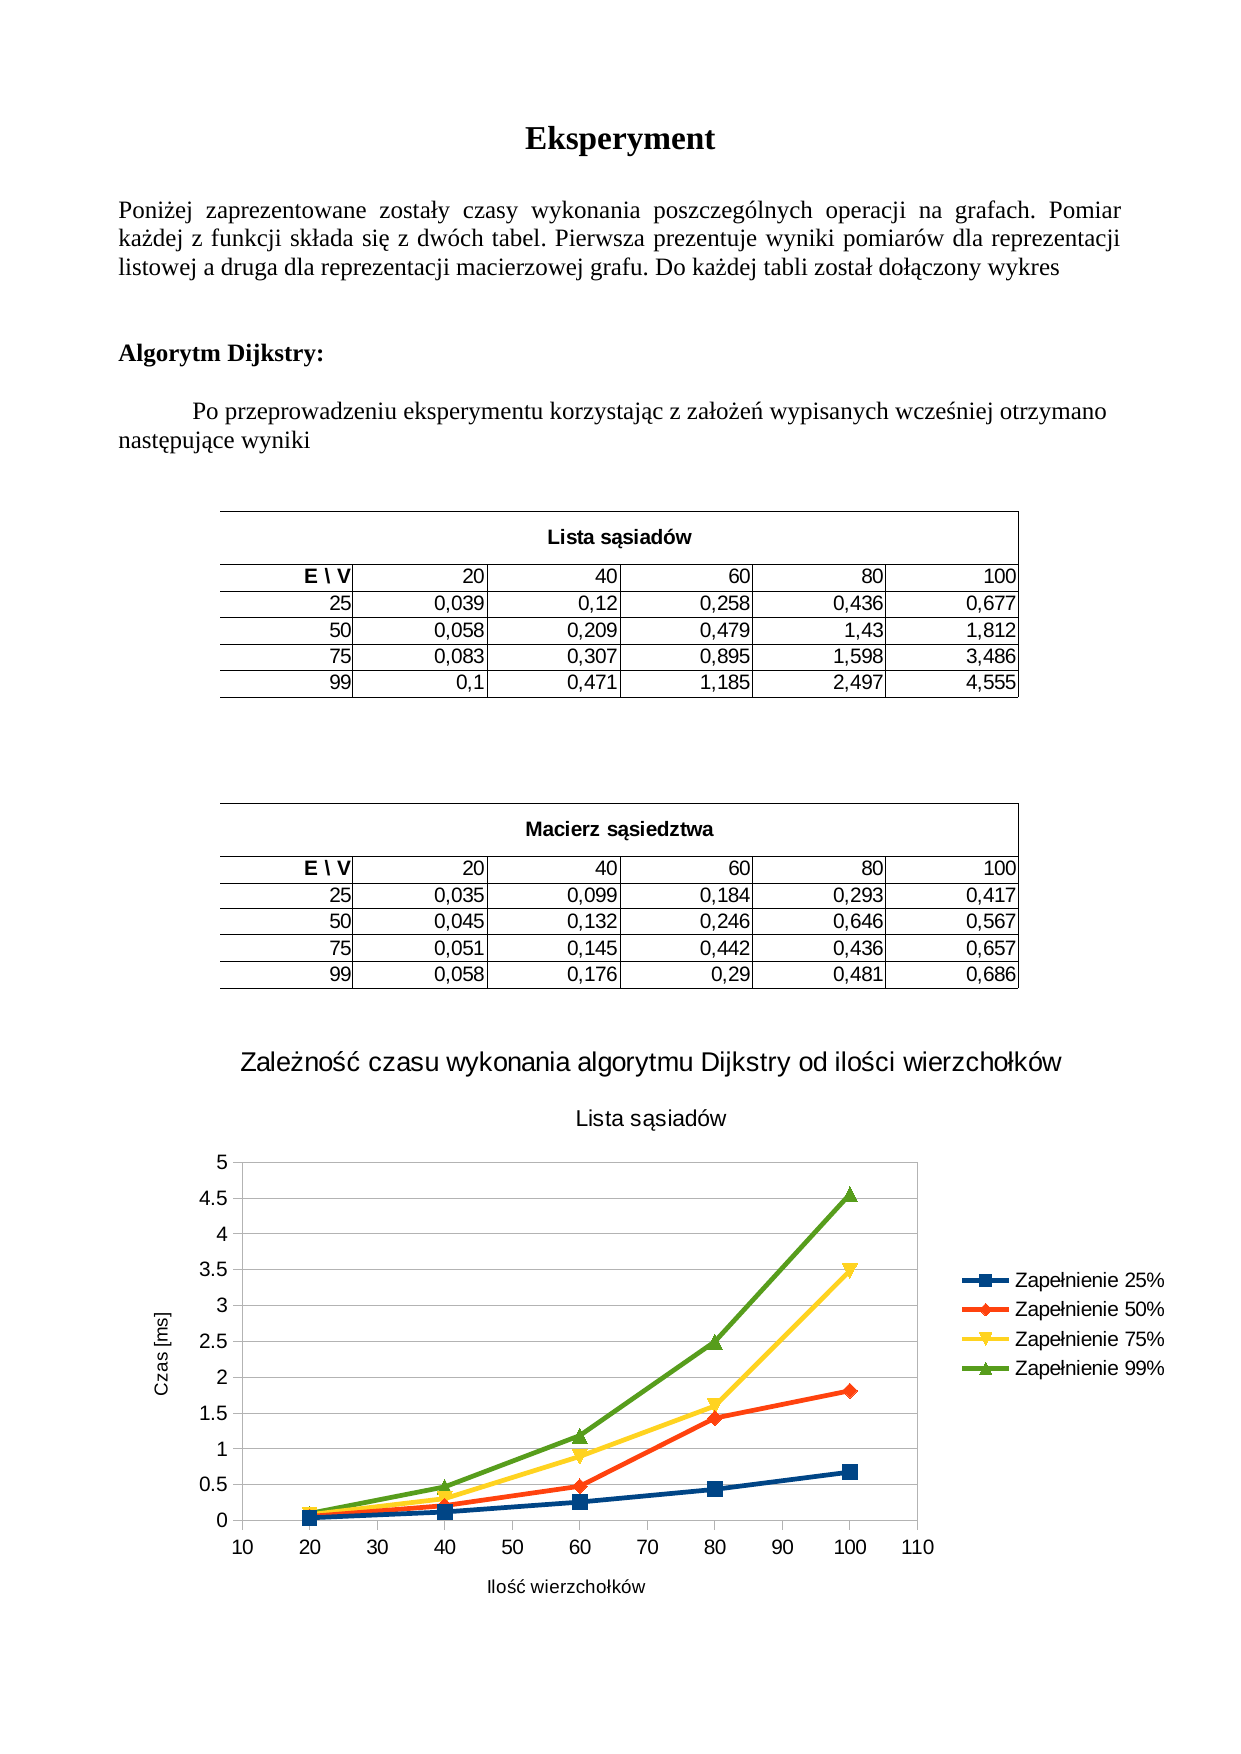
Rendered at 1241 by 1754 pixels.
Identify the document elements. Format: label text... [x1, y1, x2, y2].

text Algorytm Dijkstry: [118, 338, 1122, 367]
text Eksperyment [118, 118, 1122, 156]
text Poniżej zaprezentowane zostały czasy wykonania poszczególnych operacji na grafach. Pomiar każdej z funkcji składa się z dwóch tabel. Pierwsza prezentuje wyniki pomiarów dla reprezentacji listowej a druga dla reprezentacji macierzowej grafu. Do każdej tabli został dołączony wykres [118, 195, 1122, 281]
text Po przeprowadzeniu eksperymentu korzystając z założeń wypisanych wcześniej otrzymano następujące wyniki [118, 396, 1122, 453]
